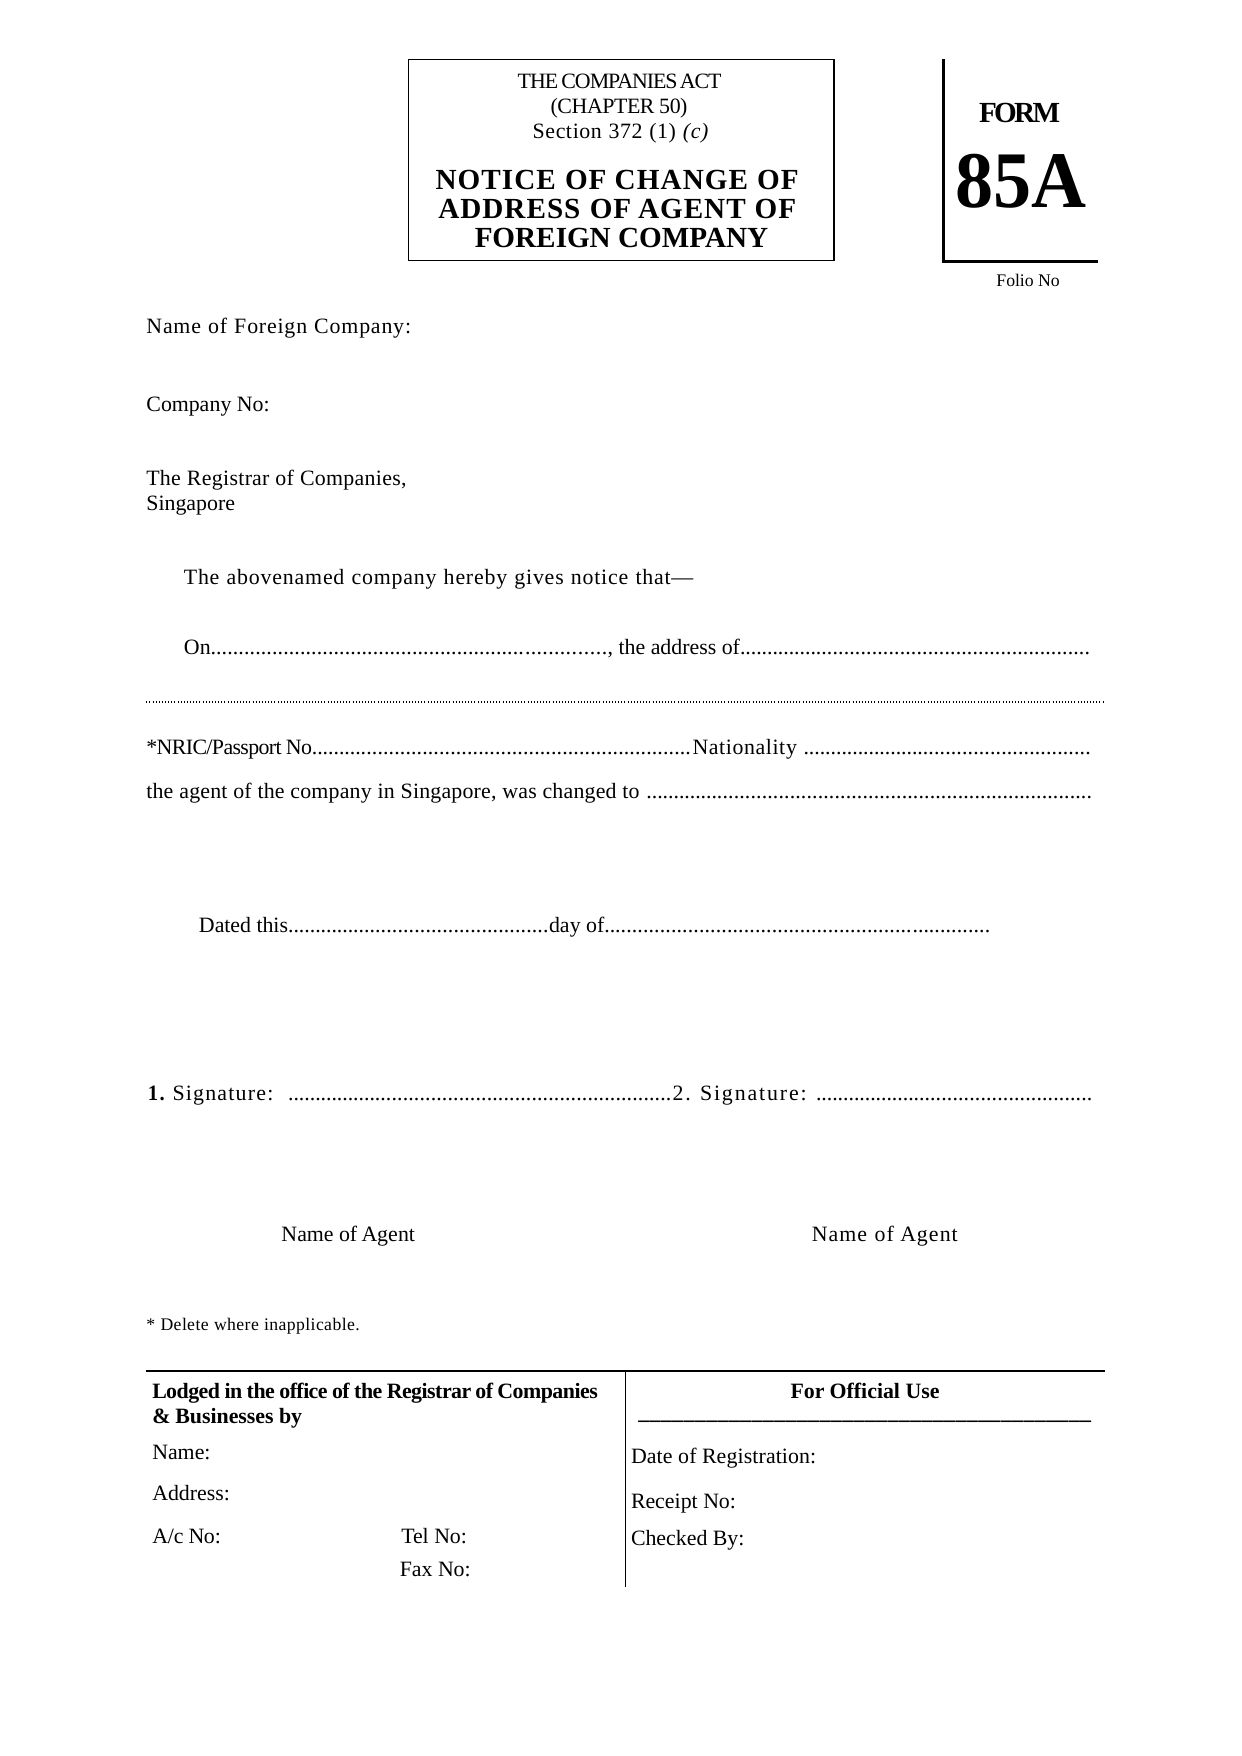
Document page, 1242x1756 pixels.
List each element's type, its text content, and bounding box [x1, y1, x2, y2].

text Dated this day of [184, 912, 1104, 937]
text the agent of the company in Singapore, was changed to [146, 778, 1104, 803]
text Name of Foreign Company: <o.name> [146, 313, 1104, 338]
text Company No: <o.uen> [146, 391, 1104, 416]
table_header Lodged in the office of the Registrar of Companies & Businesses by Name: Address: A/c No: Tel No: Fax No: [146, 1372, 625, 1587]
text *NRIC/Passport No Nationality [146, 701, 1104, 759]
text On , the address of [184, 634, 1104, 659]
text The Registrar of Companies, Singapore [146, 465, 429, 515]
table_header THE COMPANIES ACT (CHAPTER 50) Section 372 (1) (c) NOTICE OF CHANGE OF ADDRESS OF AGENT OF FOREIGN COMPANY [409, 60, 833, 259]
text Name of Agent Name of Agent [281, 1221, 1104, 1247]
table_header For Official Use ________________________________________ Date of Registration: Receipt No: Checked By: [626, 1372, 1104, 1587]
text * Delete where inapplicable. [146, 1314, 1104, 1334]
text Folio No [146, 270, 1059, 291]
table_header FORM 85A [945, 59, 1098, 259]
table_header [835, 59, 942, 259]
text The abovenamed company hereby gives notice that— [184, 564, 1104, 589]
text 1. Signature: 2. Signature: [146, 1080, 1104, 1105]
